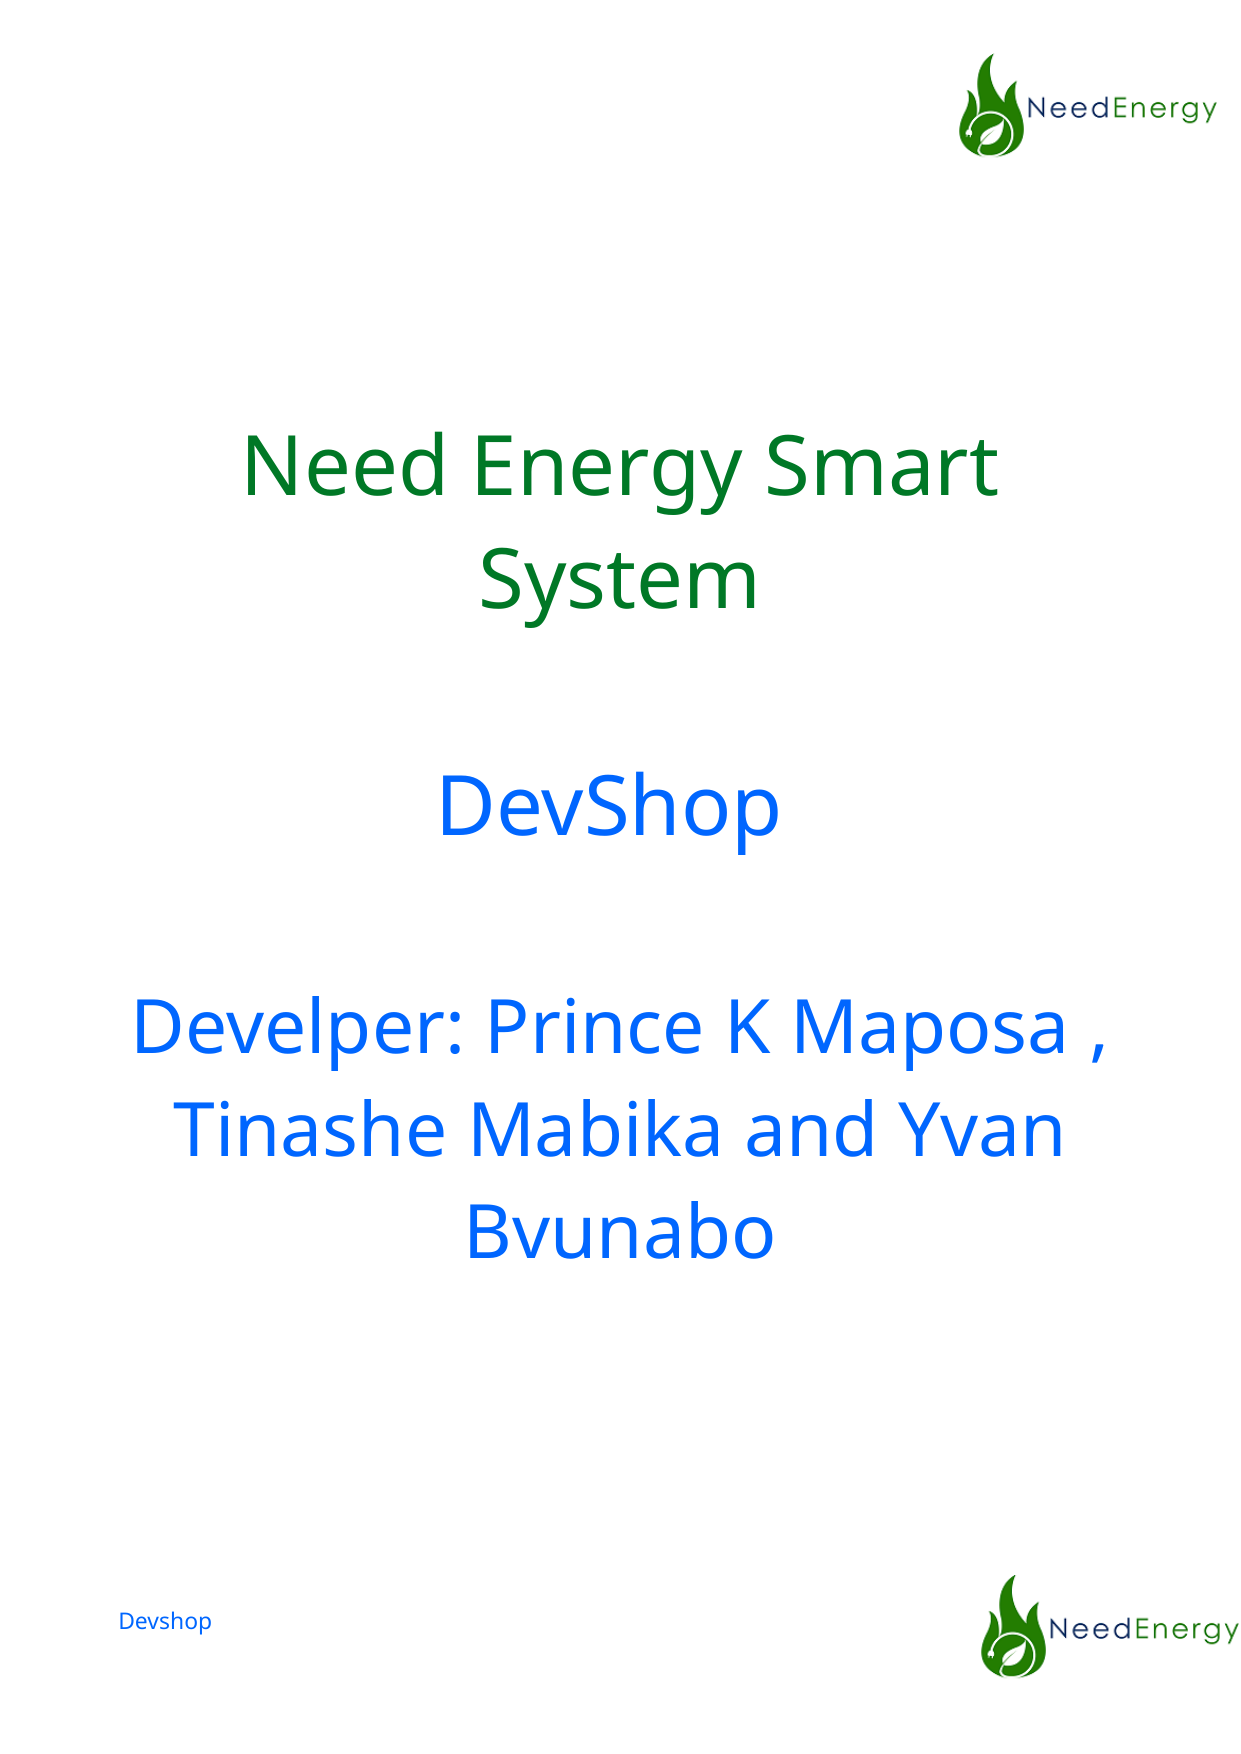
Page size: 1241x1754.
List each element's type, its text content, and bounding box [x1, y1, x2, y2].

text DevShop [118, 747, 1122, 860]
text Need Energy Smart System [118, 406, 1122, 633]
picture [977, 1575, 1241, 1688]
picture [956, 53, 1219, 167]
text Develper: Prince K Maposa , Tinashe Mabika and Yvan Bvunabo [118, 974, 1122, 1280]
